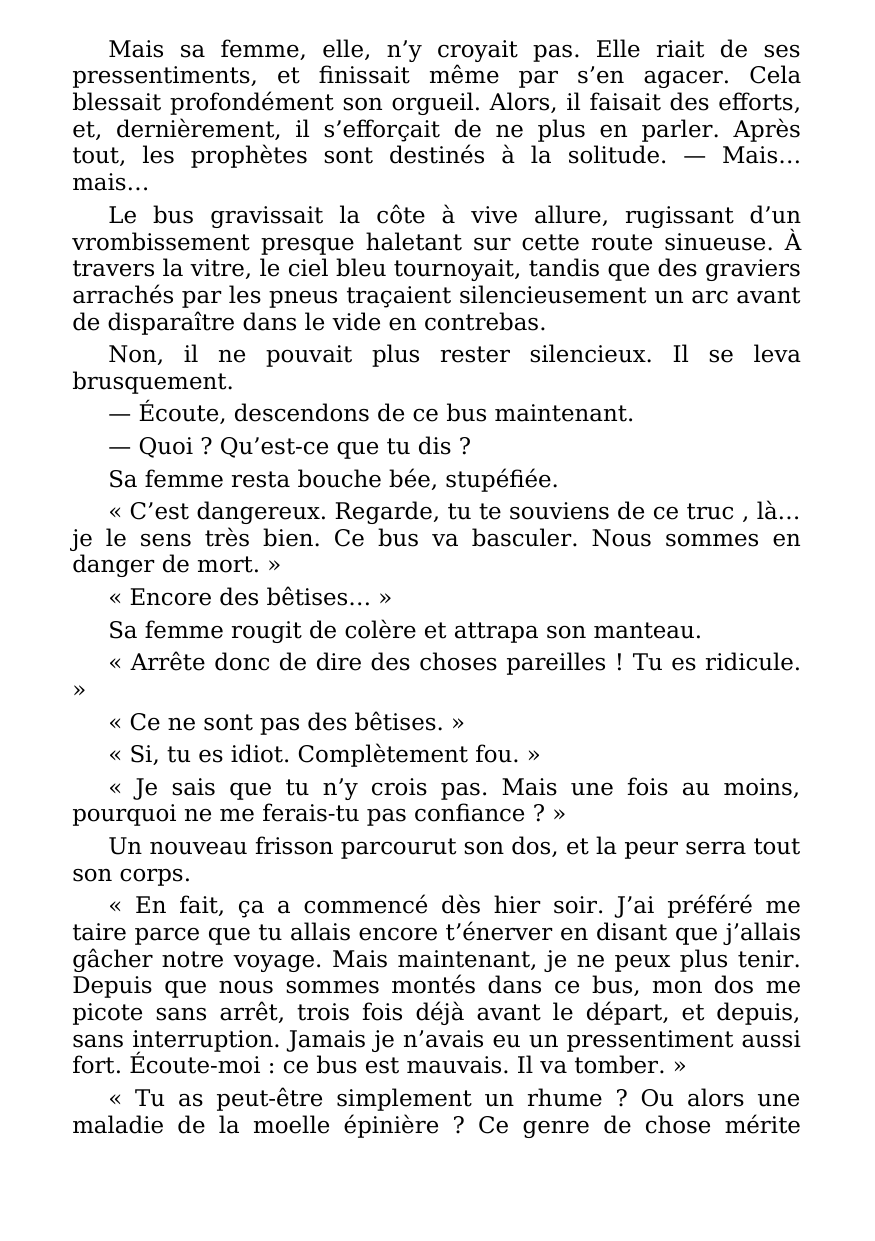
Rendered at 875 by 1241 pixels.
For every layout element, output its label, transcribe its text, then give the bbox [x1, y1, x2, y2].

text « En fait, ça a commencé dès hier soir. J’ai préféré me taire parce que tu allais encore t’énerver en disant que j’allais gâcher notre voyage. Mais maintenant, je ne peux plus tenir. Depuis que nous sommes montés dans ce bus, mon dos me picote sans arrêt, trois fois déjà avant le départ, et depuis, sans interruption. Jamais je n’avais eu un pressentiment aussi fort. Écoute-moi : ce bus est mauvais. Il va tomber. » [72, 892, 802, 1079]
text Mais sa femme, elle, n’y croyait pas. Elle riait de ses pressentiments, et finissait même par s’en agacer. Cela blessait profondément son orgueil. Alors, il faisait des efforts, et, dernièrement, il s’efforçait de ne plus en parler. Après tout, les prophètes sont destinés à la solitude. — Mais… mais… [72, 36, 802, 196]
text Sa femme resta bouche bée, stupéfiée. [72, 466, 802, 492]
text Un nouveau frisson parcourut son dos, et la peur serra tout son corps. [72, 833, 802, 887]
text « Si, tu es idiot. Complètement fou. » [72, 741, 802, 768]
text Sa femme rougit de colère et attrapa son manteau. [72, 617, 802, 643]
text Le bus gravissait la côte à vive allure, rugissant d’un vrombissement presque haletant sur cette route sinueuse. À travers la vitre, le ciel bleu tournoyait, tandis que des graviers arrachés par les pneus traçaient silencieusement un arc avant de disparaître dans le vide en contrebas. [72, 202, 802, 335]
text « Je sais que tu n’y crois pas. Mais une fois au moins, pourquoi ne me ferais-tu pas confiance ? » [72, 774, 802, 827]
text « Encore des bêtises… » [72, 584, 802, 611]
text « Tu as peut-être simplement un rhume ? Ou alors une maladie de la moelle épinière ? Ce genre de chose mérite [72, 1085, 802, 1138]
text — Écoute, descendons de ce bus maintenant. [72, 401, 802, 427]
text Non, il ne pouvait plus rester silencieux. Il se leva brusquement. [72, 341, 802, 394]
text — Quoi ? Qu’est-ce que tu dis ? [72, 433, 802, 460]
text « Ce ne sont pas des bêtises. » [72, 709, 802, 735]
text « C’est dangereux. Regarde, tu te souviens de ce truc , là… je le sens très bien. Ce bus va basculer. Nous sommes en danger de mort. » [72, 498, 802, 578]
text « Arrête donc de dire des choses pareilles ! Tu es ridicule. » [72, 649, 802, 703]
